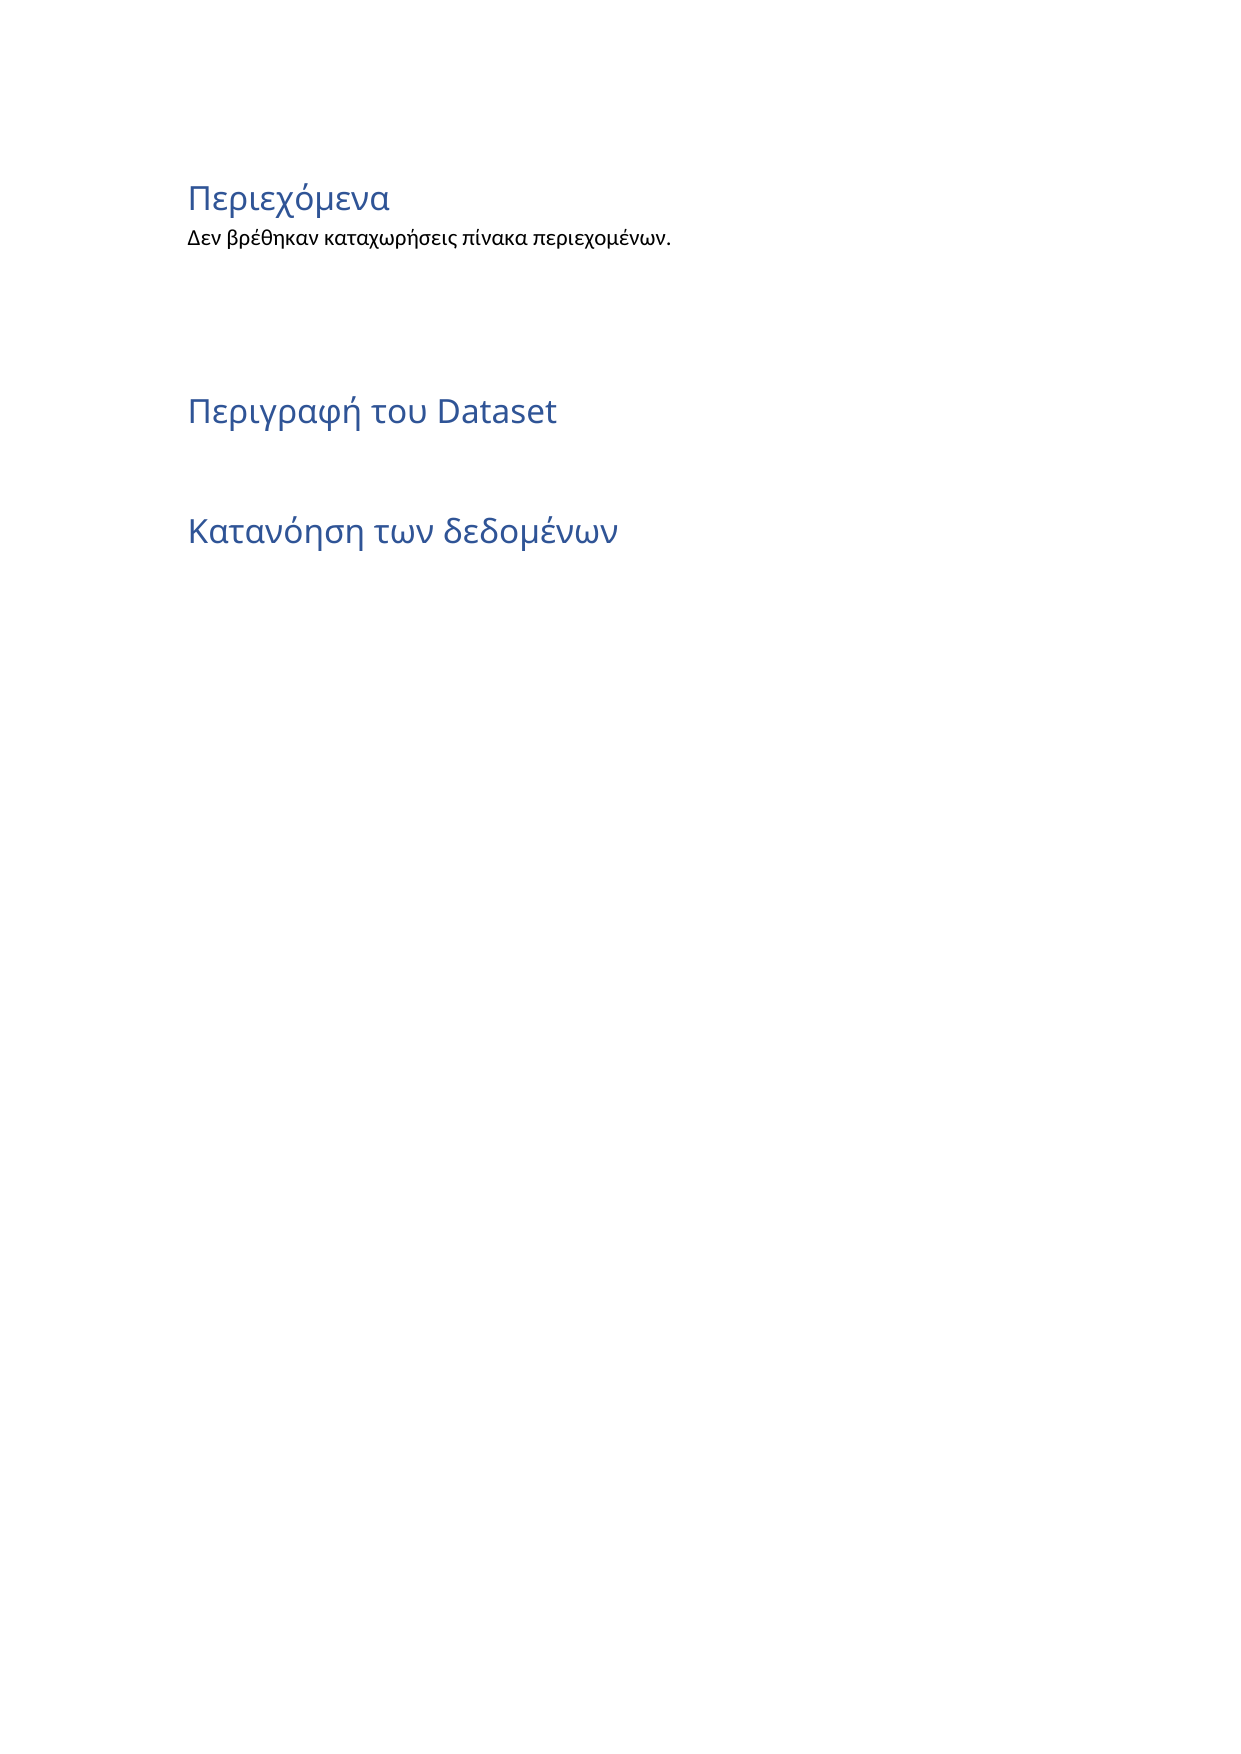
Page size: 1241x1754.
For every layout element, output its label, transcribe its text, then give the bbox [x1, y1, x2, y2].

text Περιεχόμενα [187, 175, 1053, 220]
text Δεν βρέθηκαν καταχωρήσεις πίνακα περιεχομένων. [187, 223, 1053, 252]
subtitle Περιγραφή του Dataset [187, 388, 1053, 434]
subtitle Κατανόηση των δεδομένων [187, 508, 1053, 554]
